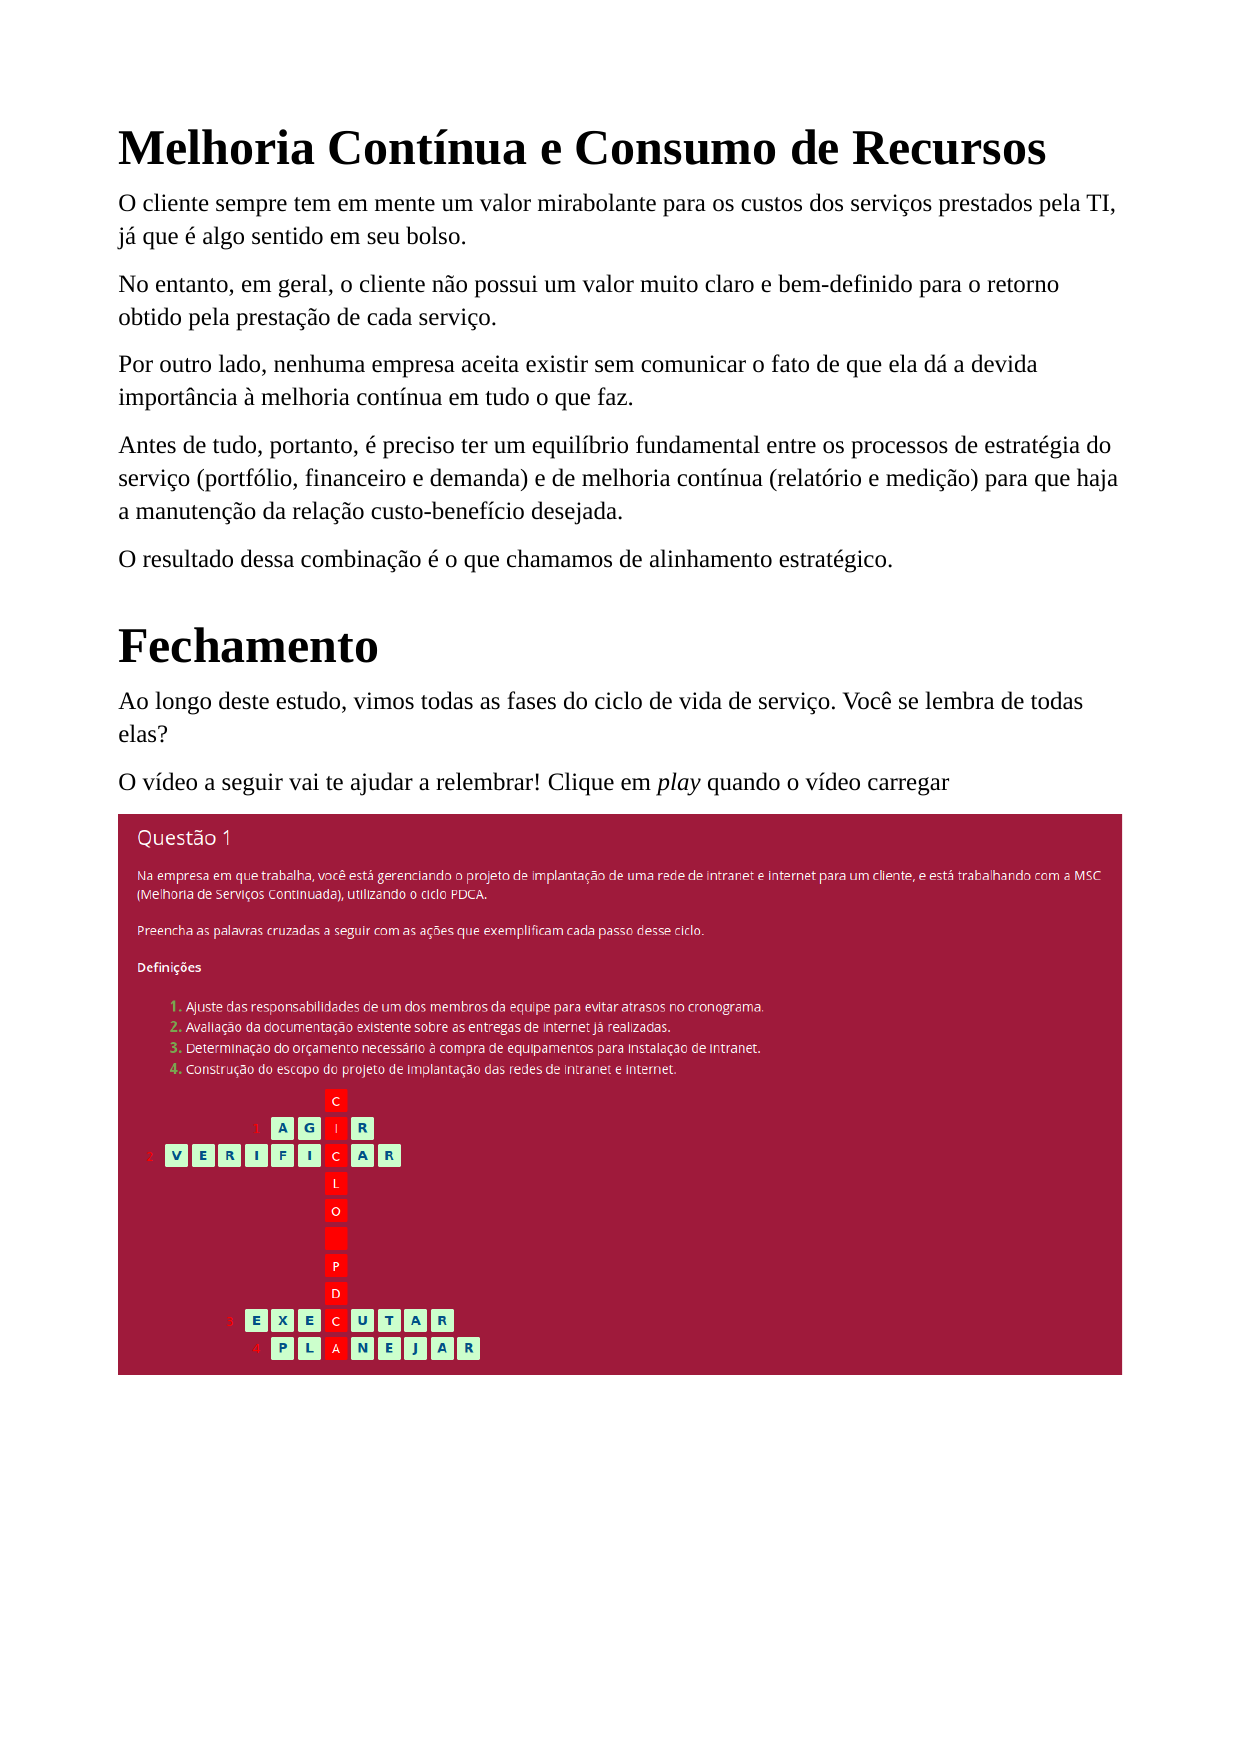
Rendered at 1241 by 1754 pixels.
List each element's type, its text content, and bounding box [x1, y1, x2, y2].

text Por outro lado, nenhuma empresa aceita existir sem comunicar o fato de que ela dá a devida importância à melhoria contínua em tudo o que faz. [118, 349, 1122, 411]
text No entanto, em geral, o cliente não possui um valor muito claro e bem-definido para o retorno obtido pela prestação de cada serviço. [118, 269, 1122, 331]
subtitle Melhoria Contínua e Consumo de Recursos [118, 118, 1122, 176]
picture [118, 814, 1123, 1375]
text Antes de tudo, portanto, é preciso ter um equilíbrio fundamental entre os processos de estratégia do serviço (portfólio, financeiro e demanda) e de melhoria contínua (relatório e medição) para que haja a manutenção da relação custo-benefício desejada. [118, 430, 1122, 525]
text O cliente sempre tem em mente um valor mirabolante para os custos dos serviços prestados pela TI, já que é algo sentido em seu bolso. [118, 188, 1122, 250]
text Ao longo deste estudo, vimos todas as fases do ciclo de vida de serviço. Você se lembra de todas elas? [118, 686, 1122, 748]
subtitle Fechamento [118, 616, 1122, 674]
text O resultado dessa combinação é o que chamamos de alinhamento estratégico. [118, 544, 1122, 572]
text O vídeo a seguir vai te ajudar a relembrar! Clique em play quando o vídeo carregar [118, 767, 1122, 796]
